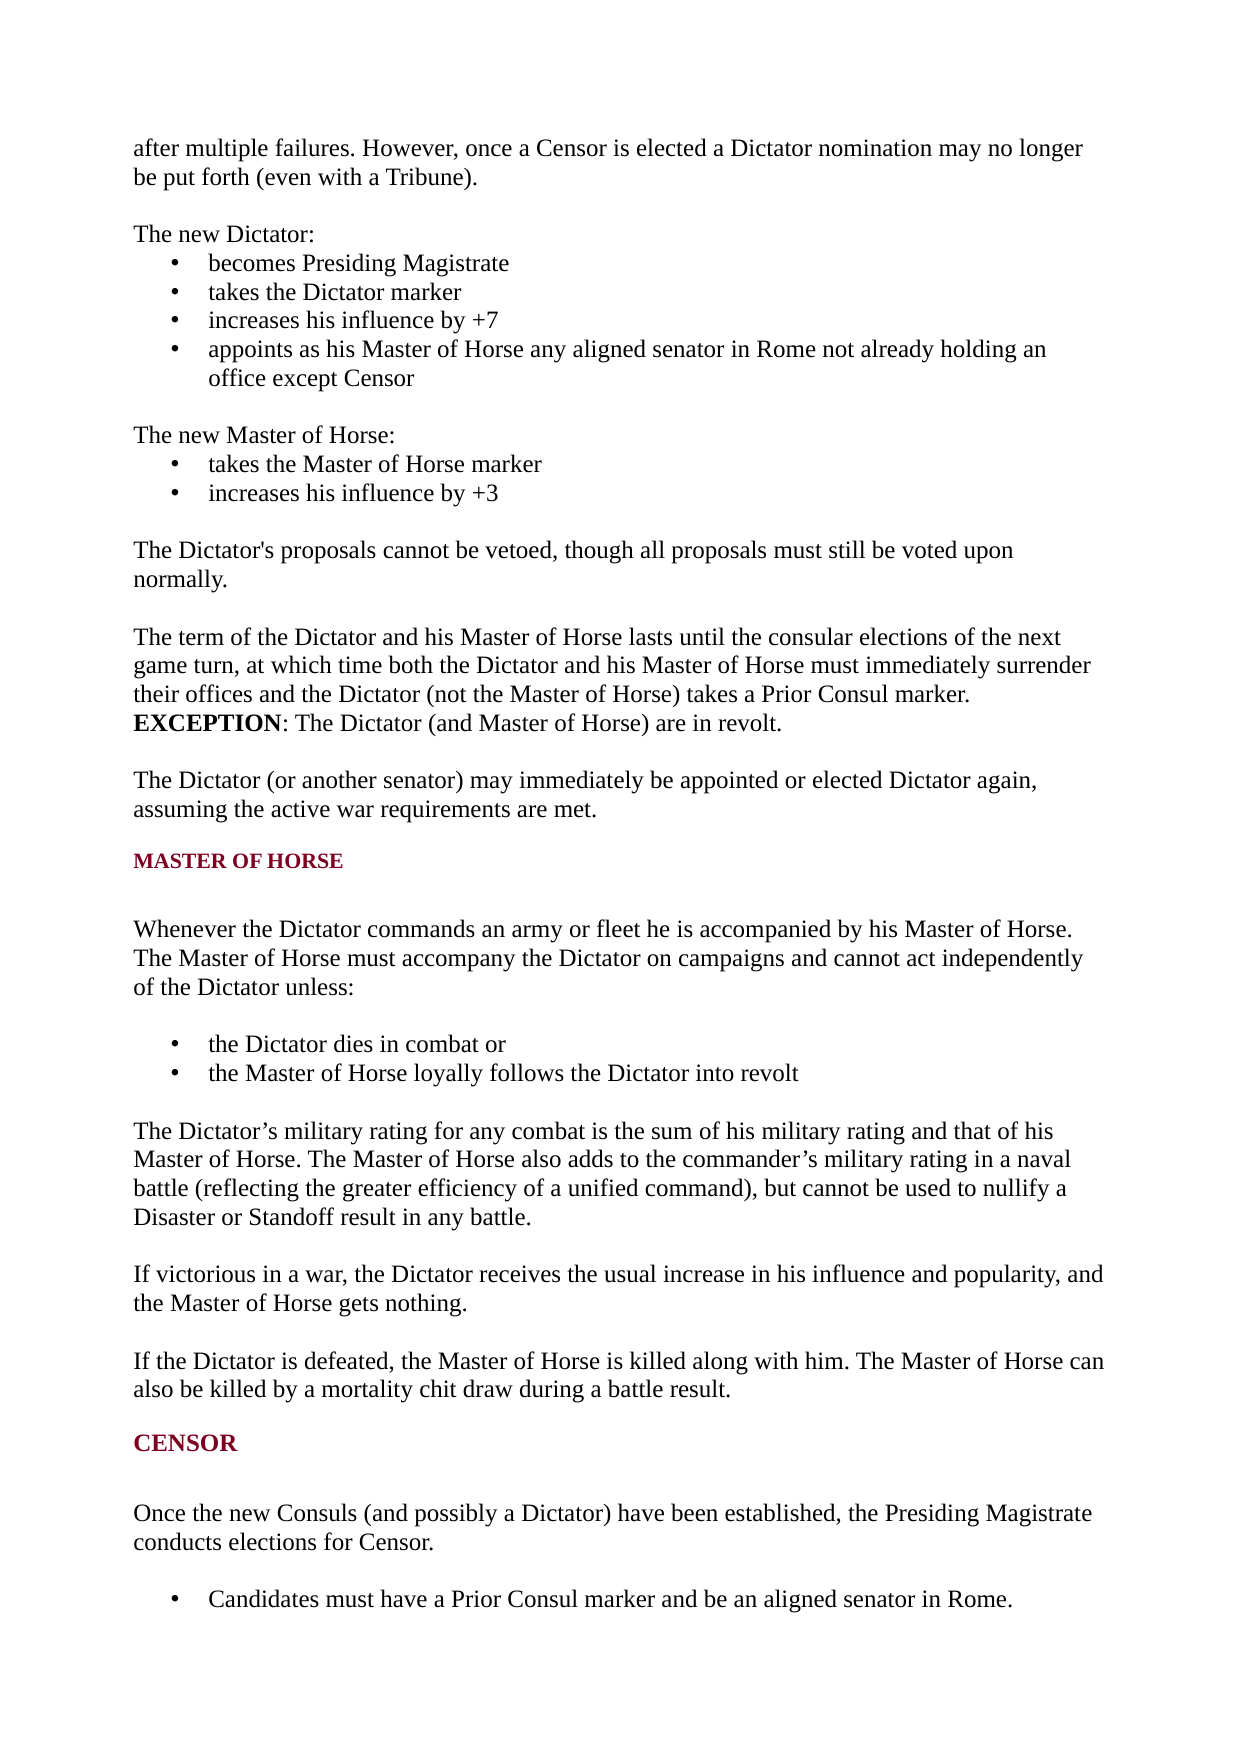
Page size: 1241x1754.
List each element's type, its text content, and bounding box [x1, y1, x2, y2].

table_header The Senate Phase is the heart of the game. While senate is in session, players will put forward a variety of proposals which will then be voted on by senators and enacted if passed. All senators in Rome (i.e. everyone except governors, Proconsuls, captives and rebel senators) must attend the senate session. The senate is convened the moment the State of the Republic dice are thrown in the Population Phase. EXCEPTION: If the results cause the people to revolt and all the players to lose then there is no Senate Phase. HIGHEST RANKING AVAILABLE OFFICIAL (HRAO) The HRAO is the highest ranking official in Rome. The order of precedence is listed on their office marker: If none of these officials are available due to death or absence from Rome, the senator with the most influence opens the meeting (using oratory ratings and then lowest ID# to break ties). PRESIDING MAGISTRATE The HRAO is typically the Presiding Magistrate except: during prosecutions after stepping down as a result of a unanimous proposal defeat (see Unanimous Defeat page 30) The Presiding Magistrate has complete control over the procedures of the senate and conducts all business. He may recognize senators in any order he wishes and may call for the votes of each faction in any order. He alone makes nominations and proposals without the use of a Tribune card (see sidebar), and he may break off discussion on any proposal by calling for an immediate vote. Any player who ignores his demand for an immediate vote is considered to have abstained and loses his right to vote on that proposal. After all elections (including governors) and prosecutions he may close the meeting at any time there is no unresolved proposal on the floor by stating “the senate is adjourned”. If the Presiding Magistrate dies as a result of an assassination or prosecution, the next HRAO becomes Presiding Magistrate. CONSULS The first act of any Presiding Magistrate must be to conduct elections for new Consuls from among the ranks of aligned senators in Rome. He must nominate candidates in pairs. Any pair of candidates that is defeated may not be nominated again that turn as the same pair, but the individuals making up the defeated pair may be nominated again as part of a new pair. Candidates are elected or defeated as a pair; one cannot be elected while the other is defeated in the same vote. The current Consuls and Dictator (if any) may not be elected Consul this turn until the Tradition Erodes law is passed. A senator may not hold two offices simultaneously, but the current Censor or Master of Horse may be elected Consul with the understanding that he will not continue to serve in his existing office. Nominations continue until two Consuls are elected or until only one possible pair of candidates remains, in which case this final pair is automatically appointed Consuls. The newly elected Consuls: decide amongst themselves who will be Rome Consul. If they cannot agree, they dice off for the choice of office. place the appropriate Consul markers on their respective cards. immediately increase their influence by +5. The new Rome Consul becomes Presiding Magistrate and takes over conduct of the meeting. The outgoing Consuls receive Prior Consul markers. If a Dictator and Master of Horse exist, they lose their offices and the Dictator gains a Prior Consul marker. DICTATOR A Dictator may be elected or appointed immediately after the consular elections if and only if Rome is facing one of the following dire situations: 3 or more active wars or a war with a combined land and fleet strength of at least 20. A Naval Victory marker reduces the naval strength of a war to zero for this purpose. To be eligible for Dictator, a senator must be aligned, in Rome and not holding any office except Censor. The Consuls, acting together, may appoint any eligible senator on whom they can agree Dictator. If there is only one Consul present because the other has been assassinated, he may act alone to appoint a Dictator. Appointment of a Dictator may not be vetoed with a Tribune. If the Consuls cannot agree to appoint a Dictator, the senate may immediately elect a Dictator if the Presiding Magistrate calls for such elections (which may be vetoed). A Dictator may also be proposed via the use of a Tribune at this time (after the Consuls decline to make a joint appointment). The Presiding Magistrate or anyone with a Tribune may continue to try to elect a Dictator even after multiple failures. However, once a Censor is elected a Dictator nomination may no longer be put forth (even with a Tribune). The new Dictator: becomes Presiding Magistrate takes the Dictator marker increases his influence by +7 appoints as his Master of Horse any aligned senator in Rome not already holding an office except Censor The new Master of Horse: takes the Master of Horse marker increases his influence by +3 The Dictator's proposals cannot be vetoed, though all proposals must still be voted upon normally. The term of the Dictator and his Master of Horse lasts until the consular elections of the next game turn, at which time both the Dictator and his Master of Horse must immediately surrender their offices and the Dictator (not the Master of Horse) takes a Prior Consul marker. EXCEPTION: The Dictator (and Master of Horse) are in revolt. The Dictator (or another senator) may immediately be appointed or elected Dictator again, assuming the active war requirements are met. MASTER OF HORSE Whenever the Dictator commands an army or fleet he is accompanied by his Master of Horse. The Master of Horse must accompany the Dictator on campaigns and cannot act independently of the Dictator unless: the Dictator dies in combat or the Master of Horse loyally follows the Dictator into revolt The Dictator’s military rating for any combat is the sum of his military rating and that of his Master of Horse. The Master of Horse also adds to the commander’s military rating in a naval battle (reflecting the greater efficiency of a unified command), but cannot be used to nullify a Disaster or Standoff result in any battle. If victorious in a war, the Dictator receives the usual increase in his influence and popularity, and the Master of Horse gets nothing. If the Dictator is defeated, the Master of Horse is killed along with him. The Master of Horse can also be killed by a mortality chit draw during a battle result. CENSOR Once the new Consuls (and possibly a Dictator) have been established, the Presiding Magistrate conducts elections for Censor. Candidates must have a Prior Consul marker and be an aligned senator in Rome. The Censor may succeed himself. If only one eligible candidate of consular experience is available (as usually happens on the first turn), he is elected automatically. If there are no senators with consular experience present in the senate and free of other offices, the election for Censor is temporarily thrown open to all aligned senators in Rome. The new Censor: takes the Censor marker increases his influence by +5 becomes temporary Presiding Magistrate in order to conduct any prosecutions PROSECUTIONS Once elected, a new Censor has two options: declare no prosecutions and return conduct of the meeting to the Presiding Magistrate announce a prosecution He may conduct up to two minor or one major prosecution each turn in addition to any special prosecutions of assassins (page 40). During prosecutions the Censor is the Presiding Magistrate and conducts all voting. If he suffers a unanimous defeat, he may either lose one influence (to a minimum of 0) or hand control of the meeting back to the normal Presiding Magistrate and end all prosecutions. A Censor may not prosecute himself. Only senators in Rome may be prosecuted. If the Censor dies as a result of an assassination while the prosecutions are ongoing, all unresolved prosecutions fail and the HRAO becomes the Presiding Magistrate. A senator with any of the following is eligible for a minor prosecution: a minor (“Corrupt” side) corruption marker a major (“Major” side) corruption marker the corrupt portion of a concession revealed To be eligible for a major prosecution the accused must hold a major corruption marker, which means that the senator held a major office last turn. The Censor must appoint a consenting senator to be Prosecutor for each prosecution. The Prosecutor can be any senator in Rome, provided it is not the Censor himself or the accused. TRIAL The Censor calls for votes. Voting against the prosecution is a vote against conviction. Voting for the prosecution is a vote for conviction. During a prosecution the accused receives additional votes equal to his influence. POPULAR APPEAL A senator accused in a prosecution may appeal to the people when his faction is called upon to vote. Popular Appeal Result = 2d6 + Accused's Popularity Note that the accused's popularity may be positive or negative. The result is found on the Popular Appeal Table on the game board: Accused Freed - ends the prosecution with an acquittal, and one mortality chit for each number by which the modified roll exceeds 11 is drawn to see if either the Censor and/or the Prosecutor (the only two vulnerable to the chit draw) is killed by a mob enraged over this obvious frame-up. Positive Votes - are added to the votes “against” conviction. Negative Votes - are added to the votes “for” conviction. Accused Killed - the populace is so disgusted by the self-serving rhetoric of the accused that they kill him themselves. If the accused is killed in this way, the accused is considered to have been guilty, and the prosecutor still gains his Prior Consul marker (if any) and half of his influence, as usual (see below). A senator who makes a popular appeal and is not killed as a result may play a Tribune to veto the prosecution after discovering the result of his appeal. A Tribune may be played by anyone to veto the prosecution. The vetoed prosecution still counts towards the Censor’s total allowed prosecutions this Senate Phase. A prosecution is not considered to be a proposal and therefore cannot be proposed with a Tribune. TRIAL OUTCOMES If the prosecution fails, the accused goes free and may not be prosecuted again this turn for the same reason. If convicted of a minor prosecution, the accused: loses 5 popularity (which can become negative) loses 5 influence (to a minimum of 0) loses any Prior Consul marker must return all of his concessions to the Forum The Prosecutor: adds half of the influence lost by the accused (rounded up) to his own influence gains a Prior Consul marker If convicted of a major prosecution, the accused: is executed The Prosecutor: adds half of the influence that would have been lost by the accused to his own influence, had the accused been convicted of a minor prosecution (see above) and not killed gains a Prior Consul marker Upon completion of his prosecutions, the Censor turns the meeting back to the normal Presiding Magistrate, and all corruption markers are removed from senators. Armaments and Shipbuilding concessions should be readjusted to hide the corrupt bar, indicating that these senators cannot be prosecuted next turn unless they take money from their concession again. GOVERNORSHIPS When a province is created, place its card in the Forum - undeveloped (yellow-bordered) side up. Each province in the Forum has a governorship that the senate must fill from among its membership during the next Senate Phase. Elections for all open governorships are conducted immediately after prosecutions and before conducting other business. Elections continue until a governor is selected or there is only one eligible candidate remaining. When a governor is elected, the province card is placed with his senator card, and he must leave Rome immediately without participating in any remaining senate votes. This departure is figurative, there is no actual removal of the governor about the play area. Elections for multiple governorships, including recalls (see below), may be held simultaneously so that governors will be elected (or rejected) in tandem and depart at the same time, but no other proposal may be added to the same vote. The holder of a major office may not be proposed as a governor. An unaligned senator in the Forum may be elected governor, but is removed from the Forum and becomes immune to persuasion attempts until his return to Rome, when he is again placed in the Forum. He collects taxes for the state but does not take provincial spoils from the province. All governorships are for a period of three turns. The term dial is adjusted at the end of the Revenue Phase (page 23). When the term dial drops below 1, the governor returns to Rome. He may not be re-elected to that or another governorship without his consent during the turn of his return unless there are no other eligible candidates in Rome. Likewise, a newly recalled governor may not be sent out again on the same turn he was recalled without his consent unless there are no other eligible candidates in Rome. RECALLS A governor may be recalled immediately by electing a new governor, provided the recalled governor was not elected this same turn. The replacement governor inherits the province with the term dial reset for three turns. Recalled governors that have a corruption marker keep it until the prosecution step of the next Senate Phase. At the end of the Senate Phase, all provinces must have a governor. If a governor dies during the Senate Phase after all vacant governorships have been assigned another governor must be elected at the earliest opportunity. A province without a governor does not generate or lose money for the state, nor can it be developed. Therefore, a new province never generates State taxes during its first turn of existence because it has no governor during that Revenue Phase. OTHER BUSINESS The Presiding Magistrate may now conduct other business by proposing whatever motions he wishes. Each proposal may consist of only one kind of proposal at a time. For example, a proposal could not group a land bill with a concession vote to increase the chances of passage. Proposals of the same type may always be grouped together. EXCEPTION: Land bills (page 37) The Presiding Magistrate may close the meeting whenever he chooses, as long as there is no unresolved motion on the floor. He simply states the “senate is adjourned” and thereby ends the opportunity for assassinations. The closing of the senate cannot be vetoed, however a Tribune can be used to temporarily keep the senate open in order to introduce a single proposal (page 32). ASSIGN CONCESSIONS Proposals may be made to assign a specific concession from the Forum to a specific senator present in Rome. Group proposals may be made to simultaneously assign different concessions to different senators to increase voting support. If a proposal to assign a concession fails (whether singly or as part of a group), that concession card is flipped over to indicate that it may not be proposed again during the same game turn. There is no limit to the number of concessions a senator may control. The Land Commission concession may only be assigned if a land bill is in effect; once assigned it must be returned to the Forum if there are no land bills in effect at the end of a Senate Phase. LAND BILLS The senate can improve the Unrest Level by passing land bills. Three kinds are available: Type I, Type II, and Type III (see table below). Regardless of the type of land bill, the Unrest Level is lowered only during the turn of their passage. The senate may propose no more than one land bill of each type each game turn. The number of land bills that may be in effect at one time is limited by the number of such markers available. A land bill proposal must name two consenting senators as sponsor and co-sponsor. If the land bill passes, the Unrest Level is lowered and the popularity of the sponsor and co-sponsor is raised as indicated on the Land Bills Table. Place the appropriate land bill marker in the applicable display box of the State treasury as a reminder of funds owed by the State during the Revenue Phase. Regardless of the outcome, any senator who votes against a land bill lowers his popularity as indicated on the Land Bills Table. A senator who vetoes a land bill with a Tribune is not so penalized. REPEALS The senate may attempt to repeal a Type II or Type III land bill, even on the same turn it passed. Type I land bills may not be repealed once they are passed and are removed during the next Revenue Phase (see below). Only one land bill repeal may be attempted per turn. The senator who volunteers to sponsor the repeal of a land bill must have popularity equal to or greater than the amount he will lose by sponsoring and voting for the repeal. The sponsor lowers his popularity as indicated on the Land Bills Table and must vote for that repeal. If the repeal passes, the Unrest Level is raised as indicated on the Land Bills Table. Regardless of whether the repeal passes or not, senators who vote for the repeal lower their popularity accordingly. Payment for land bills is made during the Revenue Phase by subtracting the costs of any current land bills from the State treasury. Remove the Type I land bill marker after payment is made. ASSASSINATION OF SPONSORS Whenever both the sponsor and co-sponsor of a land bill are from the same faction, they risk assassination (page 40). Any time prior to the end of the vote on the land bill, one senator may attempt an assassination of either the sponsor or co-sponsor by rolling on the Assassination Table. If caught, that senator is killed. However, there are no further consequences to his faction as would normally accrue due to a caught assassin. Regardless of the outcome, the vote on the land bill continues. RECRUITMENT OF FORCES The senate may vote to raise or disband forces. The maximum number of legions and fleets the Republic may have as active forces is 25 of each. The number to be raised must be specified in the original proposal. Theater and commander must be the subject of subsequent proposals. Forces raised are taken from the Force Pool on the game board and placed in Italy (i.e. the Active Forces boxes). The State treasury must immediately pay 10 talents for each new unit raised. A legion/ fleet cannot be disbanded and rebuilt in the same Senate Phase. The senate may only vote to disband units located in Rome. CONCESSION GAINS Any senator who holds the Armaments or Ship Building concessions must immediately collect the income listed on the concession when legions or ships are built. Senators taking money in this way slide the concession out to reveal the printed corrupt bar listed on the card. This indicates that the senator is liable to a minor prosecution during the next Senate Phase (page 33). DEPLOYMENT OF FORCES The senate may send a commander and a specific group of forces in the Active Forces boxes to attack any available active, inactive or imminent war. The senate may not send a force to fight a war unless it is supported by the number of fleets required by that war card. Multiple forces may even be sent against the same war. When a measure to send a force away passes, those units are placed on the commander’s card, and he is immediately considered absent from Rome and placed overlapping the war. The Field Consul, the Rome Consul and the Dictator (with the Master of Horse) can all be sent to war with the only limitation being that the Field Consul must be sent to war before (or in conjunction with) the Rome Consul. These proposals may be made separately or in a package. The passage of any measure sending the Presiding Magistrate to war ends the Senate Phase. Consequently, a player wishing to enact some other proposal during that Senate Phase may play a Tribune card before or during his turn to vote on sending the Presiding Magistrate away - not as a veto, but as a measure to suspend the vote until after his proposal has been acted upon. If the proposal put forth from this Tribune results in making the suspended deployment proposal invalid (e.g. the troops no longer exist, etc…), the suspended proposal automatically fails. The senate may send more than one army under different commanders to fight the same war. However, if they do so, each army must attack separately, one at a time, until the war is defeated or all armies have attacked. The advantage of sending separate armies to fight a single war is that each Disaster/Standoff number can only be applied once a turn. EXAMPLE: An end result of 14 would result in a disaster for the first battle resolution, but a subsequent end result of 14 for a different force on the same turn would not be considered a disaster. MINIMUM FORCES The senate may not propose to send a senator to fight a war without his consent unless the combined strength of his force (including his military rating) is equal to or greater that of the war and any applicable leader. If as a result of losses sustained in a previous turn, a Proconsul’s force falls beneath that of the opposing war, he has no such right of refusal and must attack again the following turn. EXCEPTION: Automatic recalls – see below. REINFORCEMENTS The senate may send additional forces to a commander during the Senate Phase. If a Proconsul has no legions left or insufficient fleets to prosecute the war, he must be reinforced or he will be automatically recalled at the end of the current Senate Phase (see Automatic Recalls, below). A commander that left Rome in the current Senate Phase may not be reinforced. RECALL OF COMMANDERS / FORCES The senate may vote to recall or replace any commander who was not victorious during the previous Combat Phase. He returns to Rome immediately and his forces are placed in the Active Forces boxes unless a replacement commander is sent to take his place as part of the recall. The senate may also recall part of a force to Rome, leaving the rest with its commander in the field, providing the recall follows the standard minimum forces rules (see above). The senate may not recall a commander or forces attached to a commander that were deployed during the current Senate Phase nor a commander or troops attached to that commander if already reinforced in the current Senate Phase. The senate may not recall legions from a Proconsul without his consent that will reduce the strength of his force to less than that of his war and any applicable leaders. AUTOMATIC RECALLS Once the senate is closed, all Proconsuls who have insufficient fleet support, no legions when fighting a land battle or no fleets when fighting a naval battle are automatically recalled. Any force without a commander is also automatically recalled at this time. Obtaining fleet support is not required to perform these recalls. GARRISONS Each province has a base land and naval strength depending on whether the province is developed or not. These base province strengths are defenses innate to the provinces and can be enhanced by garrisons (the advanced rules expand on the role of provincial forces). The senate may vote to send one or more legions to a province to augment its base land strength. Once sent, they remain there until recalled and follow the province to the Forum when up for reassignment. Garrisons cannot be recalled the same turn they are deployed. Garrisons are under command of the current governor. The senate pays garrison maintenance costs. The only thing that garrisoned legions do (without using the provincial wars and rebel governor advanced rules) is protect the province and governor from dangerous events. Those provinces with underscored names and black border silhouettes are frontier provinces, which are susceptible to the Barbarian Raids events and should be garrisoned accordingly. MINOR MOTIONS A player may make gratuitous motions to enhance the atmosphere of the game or inform another player of his desire or dislike for a certain course of action. Votes of censure or gratitude, reprimands, personally insulting proposals and the like can all be appropriate. Passage of minor motions has no game impact. Defeat of a minor motions carries no loss of influence penalty to the initiator of that motion. ASSASSINATIONS Players may attempt to eliminate opposing senators by announcing an assassination attempt which will be carried out by a specific senator belonging to the player attempting the assassination. The player making the attempt may add to their assassination roll by playing one or more assassin cards prior to the resolution (the roll), but possession of an assassin card is not necessary to attempt an assassination. Other factions may not interfere with this attempt with their own assassin or bodyguard faction cards. No faction may be the target of more than one attempt per turn, and no faction may attempt more than one assassination per turn. A faction may not attempt to assassinate one of its own senators. A senator’s vote is counted even if he is dead by the end of the vote (as long as he voted before he died). A land bill vote is never canceled by the death of a senator, whether he is sponsor or co-sponsor. SENATUS INTERRUPTUS Assassinations may be attempted only while the senate is in session and only by and against those in attendance. Once the senate is adjourned, it is no longer possible to attempt an assassination during that game turn. The timing of an assassination attempt can be critical, so the players may want to agree beforehand on a short phrase (e.g., “Die swine!”) that will mark the exact moment of the attempt. It will thus be easier to decide if a sole Consul was killed before he could finish announcing the appointment of one of his fellow faction members as Dictator. No other card besides Assassin may be played between when the assassination is called and when the roll is made. The assassin announces the senator making the attempt and his target before rolling 1d6. Results are found on the Assassination Table. Assassination Table If the target senator has one or more “Secret Bodyguard” cards, he may announce after the roll how many of those cards he will play to defend against the assassination attempt. Each bodyguard so used subtracts 1 from the roll and is discarded after use. The “Open Bodyguard” card must be in play prior to an assassination attempt to have any effect. If the assassin is not caught, for each bodyguard card played, the assassin must roll again with all applicable modifiers solely to determine if he is caught. It is therefore possible for the first roll to kill the victim and a subsequent roll to result in the assassin’s capture. KILLED The target of the assassination attempt is killed (page 19). If the Presiding Magistrate dies, the vote continues with the next HRAO acting as Presiding Magistrate. A nominee up for an office who is assassinated immediately cancels the current proposal and a new nominee (or set of nominees) must be provided by the Presiding Magistrate. EXCEPTION: Concession assignments and Consul for Life nominations can only be proposed once a turn. If the Censor dies during the prosecution step, the current prosecution is canceled and no more prosecutions are possible. If a Prosecutor dies, the prosecution is canceled but still counts towards the Censor’s limit. CAUGHT A caught assassin is killed (page 19). In addition, his faction leader: loses 5 influence if he is in Rome, is the subject of an immediate special major prosecution PROSECUTION OF FAILING FACTION LEADERS The Censor is Presiding Magistrate for an assassination prosecution, even if he is the accused faction leader. If there is no Censor, the current Presiding Magistrate runs the vote. A Prosecutor is not selected for this special prosecution. A special assassination prosecution only temporarily suspends the current proposal. If possible, the proposal continues after the prosecution is resolved. The failing faction leader must make a popular appeal. Instead of modifying the popular appeal roll by his own popularity, he must subtract the popularity of the target senator (if the target had negative popularity, add it to the roll). Assassination Prosecution Popular Appeal Roll = 2d6 - Target Senator's Popularity If the faction leader is found guilty not only is he executed but a number of mortality chits equal to the victim’s popularity (if positive) are drawn, and any other members of the assassin’s faction currently in Rome whose mortality chits are drawn are also implicated and killed. If the caught assassin was the faction leader, he is automatically killed and chits are still drawn as above to implicate further faction members. If the killed faction leader was the last remaining member of the faction, the player is eliminated from the game. [118, 118, 1122, 1628]
